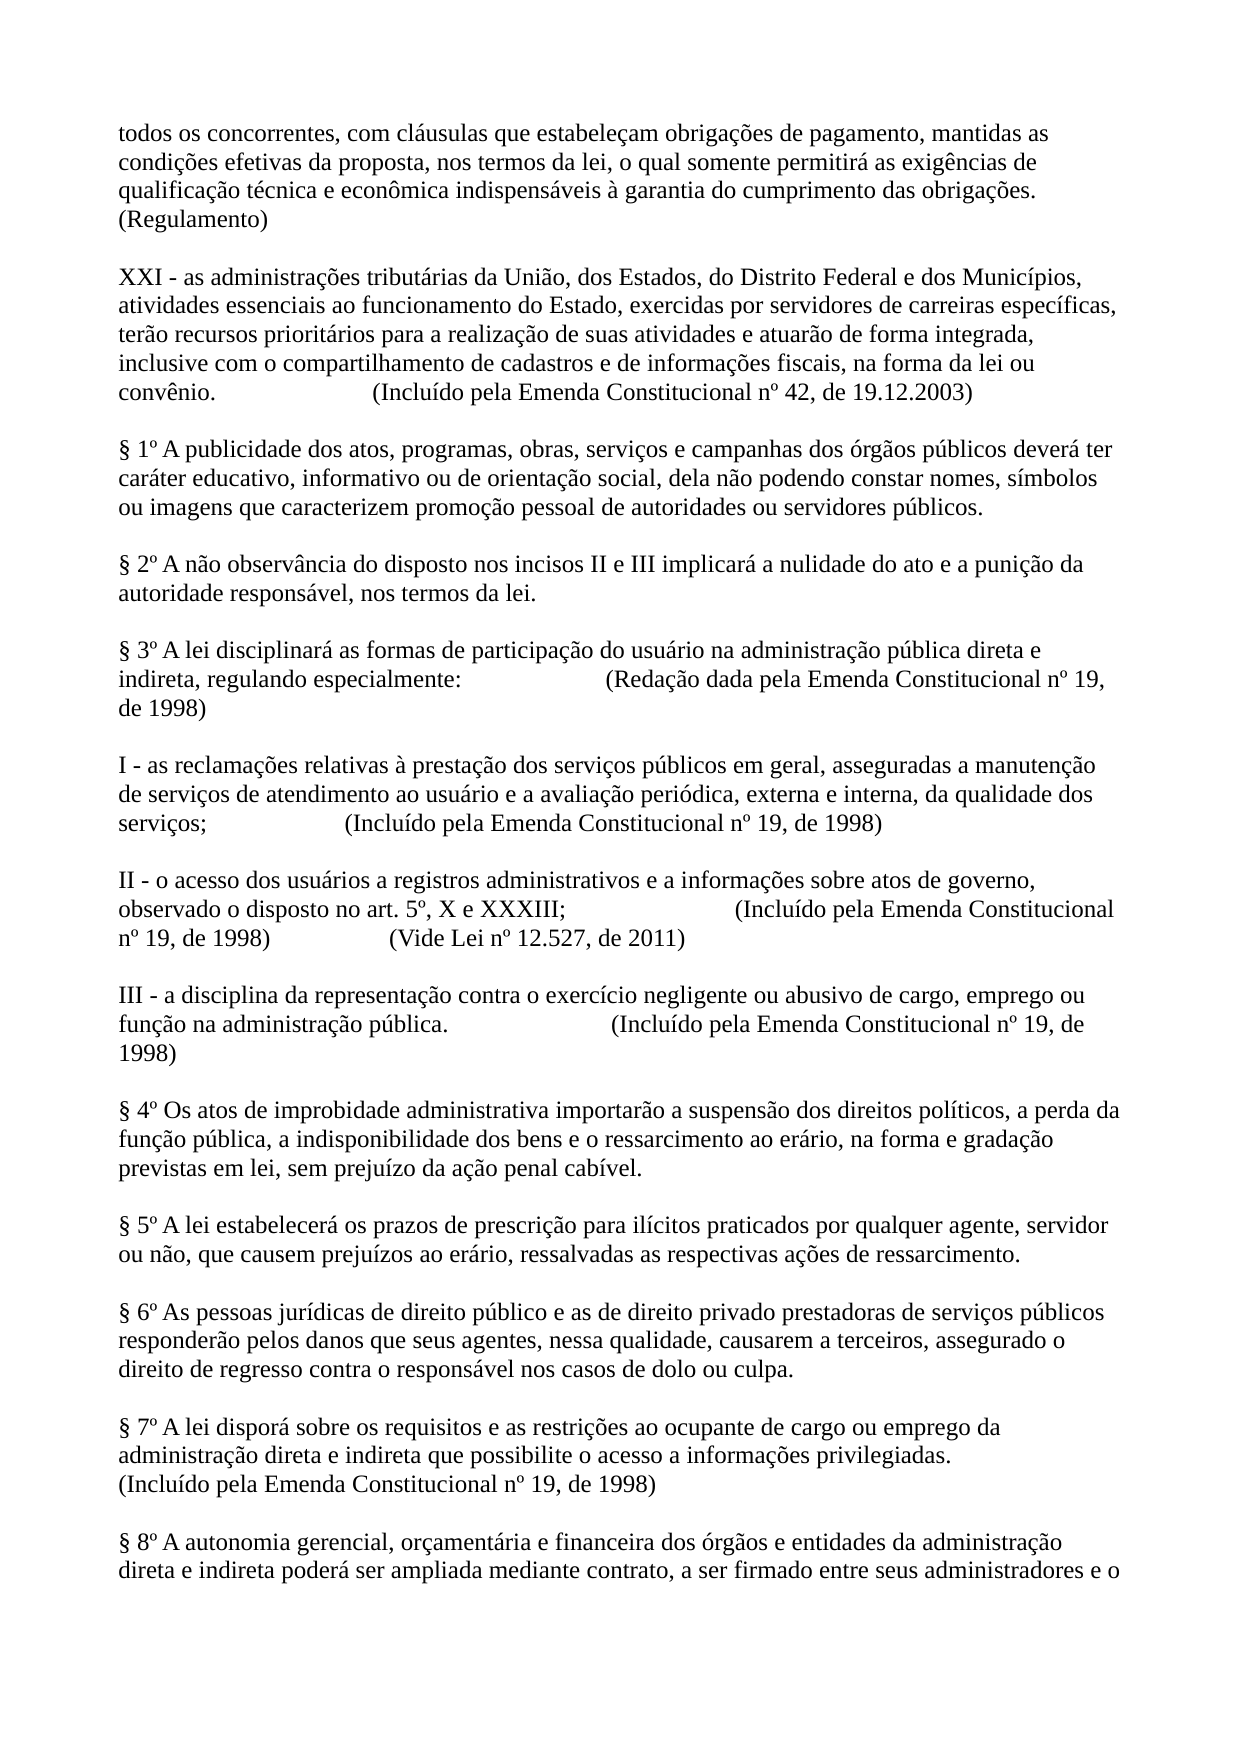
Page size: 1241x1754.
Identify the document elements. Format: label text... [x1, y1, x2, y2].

text § 8º A autonomia gerencial, orçamentária e financeira dos órgãos e entidades da administração direta e indireta poderá ser ampliada mediante contrato, a ser firmado entre seus administradores e o [118, 1527, 1122, 1584]
text XXI - as administrações tributárias da União, dos Estados, do Distrito Federal e dos Municípios, atividades essenciais ao funcionamento do Estado, exercidas por servidores de carreiras específicas, terão recursos prioritários para a realização de suas atividades e atuarão de forma integrada, inclusive com o compartilhamento de cadastros e de informações fiscais, na forma da lei ou convênio. (Incluído pela Emenda Constitucional nº 42, de 19.12.2003) [118, 262, 1122, 406]
text § 1º A publicidade dos atos, programas, obras, serviços e campanhas dos órgãos públicos deverá ter caráter educativo, informativo ou de orientação social, dela não podendo constar nomes, símbolos ou imagens que caracterizem promoção pessoal de autoridades ou servidores públicos. [118, 434, 1122, 521]
text I - as reclamações relativas à prestação dos serviços públicos em geral, asseguradas a manutenção de serviços de atendimento ao usuário e a avaliação periódica, externa e interna, da qualidade dos serviços; (Incluído pela Emenda Constitucional nº 19, de 1998) [118, 751, 1122, 837]
text § 4º Os atos de improbidade administrativa importarão a suspensão dos direitos políticos, a perda da função pública, a indisponibilidade dos bens e o ressarcimento ao erário, na forma e gradação previstas em lei, sem prejuízo da ação penal cabível. [118, 1096, 1122, 1182]
text todos os concorrentes, com cláusulas que estabeleçam obrigações de pagamento, mantidas as condições efetivas da proposta, nos termos da lei, o qual somente permitirá as exigências de qualificação técnica e econômica indispensáveis à garantia do cumprimento das obrigações. (Regulamento) [118, 118, 1122, 233]
text § 3º A lei disciplinará as formas de participação do usuário na administração pública direta e indireta, regulando especialmente: (Redação dada pela Emenda Constitucional nº 19, de 1998) [118, 636, 1122, 722]
text § 6º As pessoas jurídicas de direito público e as de direito privado prestadoras de serviços públicos responderão pelos danos que seus agentes, nessa qualidade, causarem a terceiros, assegurado o direito de regresso contra o responsável nos casos de dolo ou culpa. [118, 1297, 1122, 1383]
text § 7º A lei disporá sobre os requisitos e as restrições ao ocupante de cargo ou emprego da administração direta e indireta que possibilite o acesso a informações privilegiadas. (Incluído pela Emenda Constitucional nº 19, de 1998) [118, 1412, 1122, 1498]
text § 5º A lei estabelecerá os prazos de prescrição para ilícitos praticados por qualquer agente, servidor ou não, que causem prejuízos ao erário, ressalvadas as respectivas ações de ressarcimento. [118, 1211, 1122, 1268]
text II - o acesso dos usuários a registros administrativos e a informações sobre atos de governo, observado o disposto no art. 5º, X e XXXIII; (Incluído pela Emenda Constitucional nº 19, de 1998) (Vide Lei nº 12.527, de 2011) [118, 866, 1122, 952]
text § 2º A não observância do disposto nos incisos II e III implicará a nulidade do ato e a punição da autoridade responsável, nos termos da lei. [118, 549, 1122, 607]
text III - a disciplina da representação contra o exercício negligente ou abusivo de cargo, emprego ou função na administração pública. (Incluído pela Emenda Constitucional nº 19, de 1998) [118, 981, 1122, 1067]
